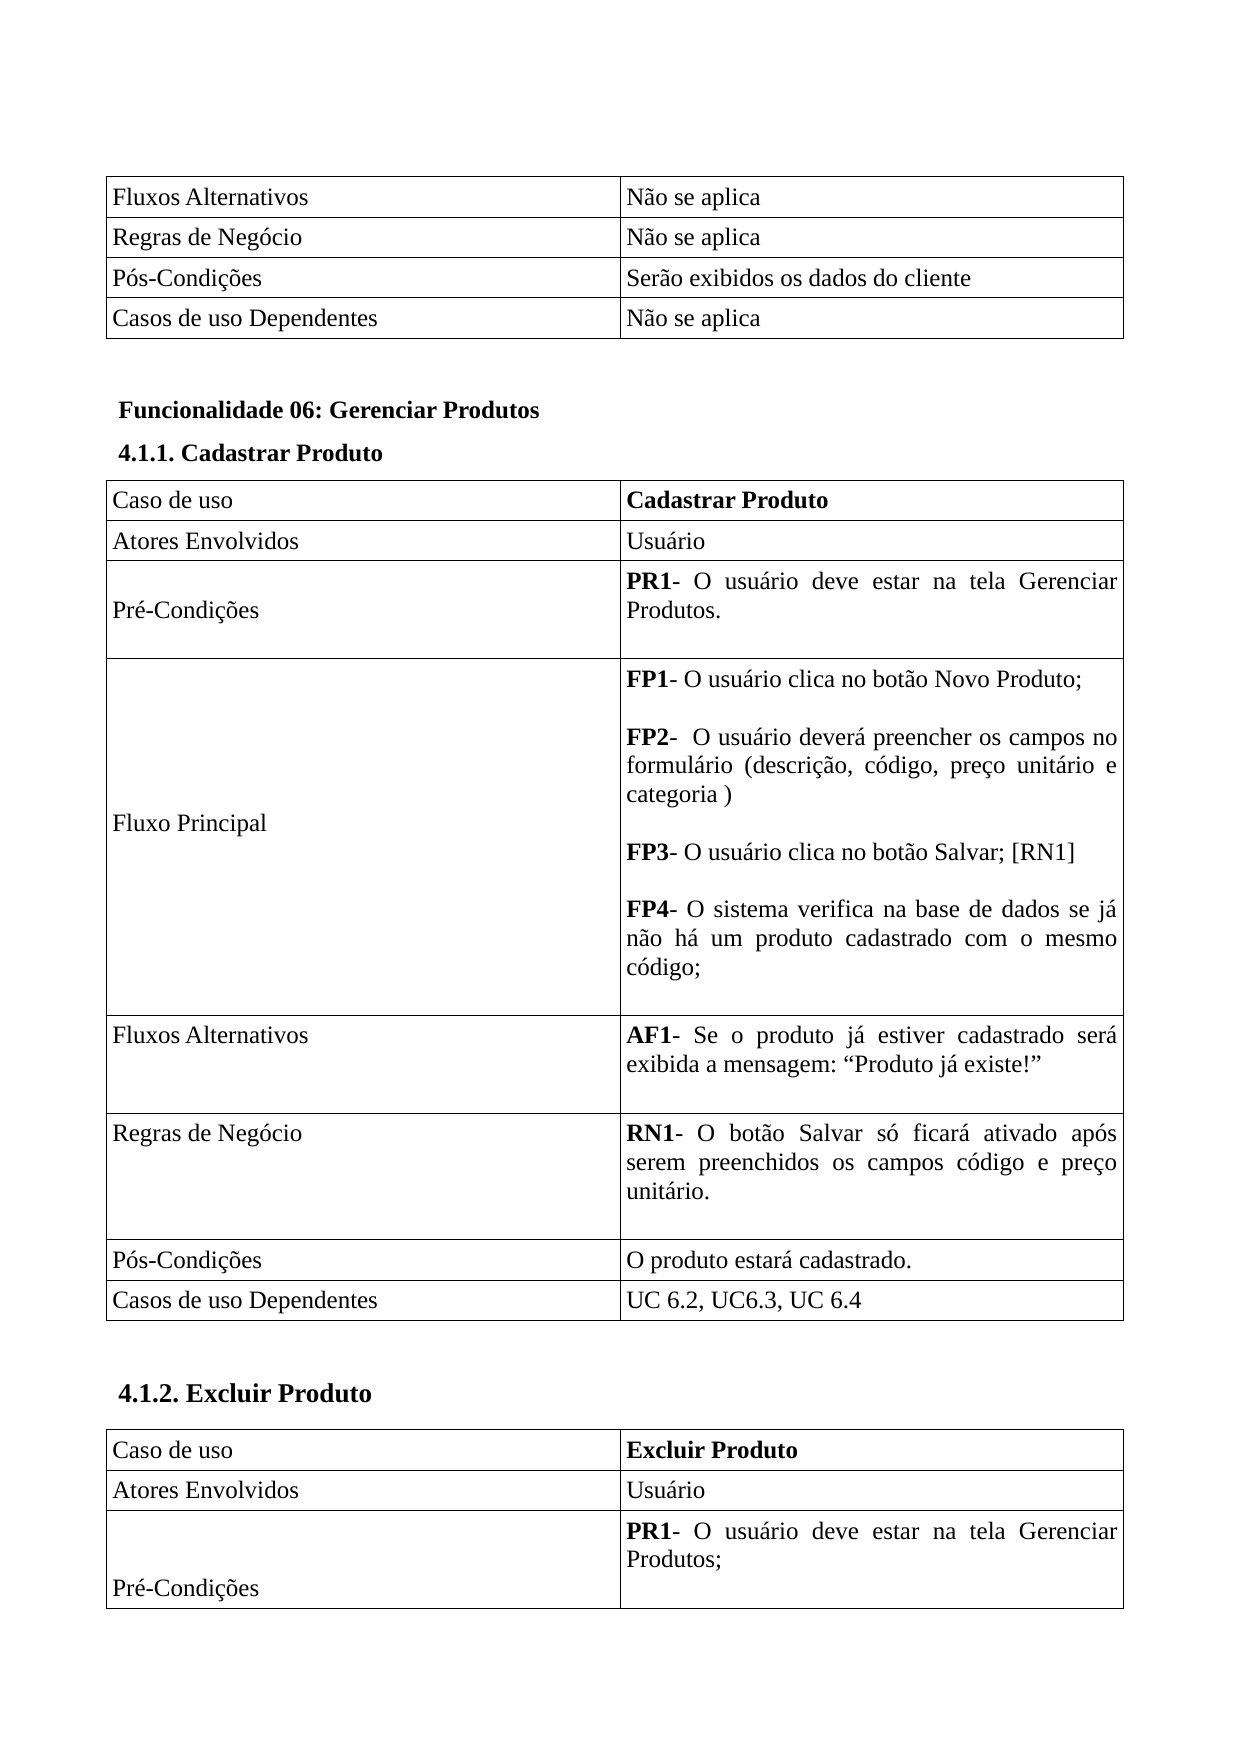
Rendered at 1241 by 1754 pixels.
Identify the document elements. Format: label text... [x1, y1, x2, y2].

table_cell Não se aplica [621, 218, 1123, 257]
table_cell Não se aplica [621, 298, 1123, 338]
table_header Cadastrar Produto [621, 481, 1123, 520]
table_cell Não se aplica [621, 177, 1123, 217]
table_cell Regras de Negócio [107, 1114, 620, 1239]
table_header Caso de uso [107, 1430, 620, 1469]
table_cell FP1- O usuário clica no botão Novo Produto; FP2- O usuário deverá preencher os campos no formulário (descrição, código, preço unitário e categoria ) FP3- O usuário clica no botão Salvar; [RN1] FP4- O sistema verifica na base de dados se já não há um produto cadastrado com o mesmo código; [621, 659, 1123, 1015]
table_cell Fluxo Principal [107, 659, 620, 1015]
table_cell PR1- O usuário deve estar na tela Gerenciar Produtos. [621, 561, 1123, 658]
table_cell Atores Envolvidos [107, 1471, 620, 1510]
table_cell Fluxos Alternativos [107, 177, 620, 217]
table_cell Serão exibidos os dados do cliente [621, 258, 1123, 297]
table_cell Casos de uso Dependentes [107, 298, 620, 338]
table_cell PR1- O usuário deve estar na tela Gerenciar Produtos; [621, 1511, 1123, 1608]
table_cell RN1- O botão Salvar só ficará ativado após serem preenchidos os campos código e preço unitário. [621, 1114, 1123, 1239]
table_cell Pós-Condições [107, 1240, 620, 1279]
table_cell Pré-Condições [107, 1511, 620, 1608]
table_cell O produto estará cadastrado. [621, 1240, 1123, 1279]
table_header Caso de uso [107, 481, 620, 520]
text Funcionalidade 06: Gerenciar Produtos [118, 395, 1122, 424]
table_cell Atores Envolvidos [107, 521, 620, 560]
table_cell Casos de uso Dependentes [107, 1281, 620, 1320]
table_cell Pré-Condições [107, 561, 620, 658]
table_cell Regras de Negócio [107, 218, 620, 257]
table_cell Fluxos Alternativos [107, 1016, 620, 1113]
table_cell Usuário [621, 521, 1123, 560]
table_cell Usuário [621, 1471, 1123, 1510]
text 4.1.2. Excluir Produto [118, 1377, 1122, 1408]
table_cell AF1- Se o produto já estiver cadastrado será exibida a mensagem: “Produto já existe!” [621, 1016, 1123, 1113]
table_cell Pós-Condições [107, 258, 620, 297]
subtitle 4.1.1. Cadastrar Produto [118, 438, 1122, 467]
table_cell UC 6.2, UC6.3, UC 6.4 [621, 1281, 1123, 1320]
table_header Excluir Produto [621, 1430, 1123, 1469]
